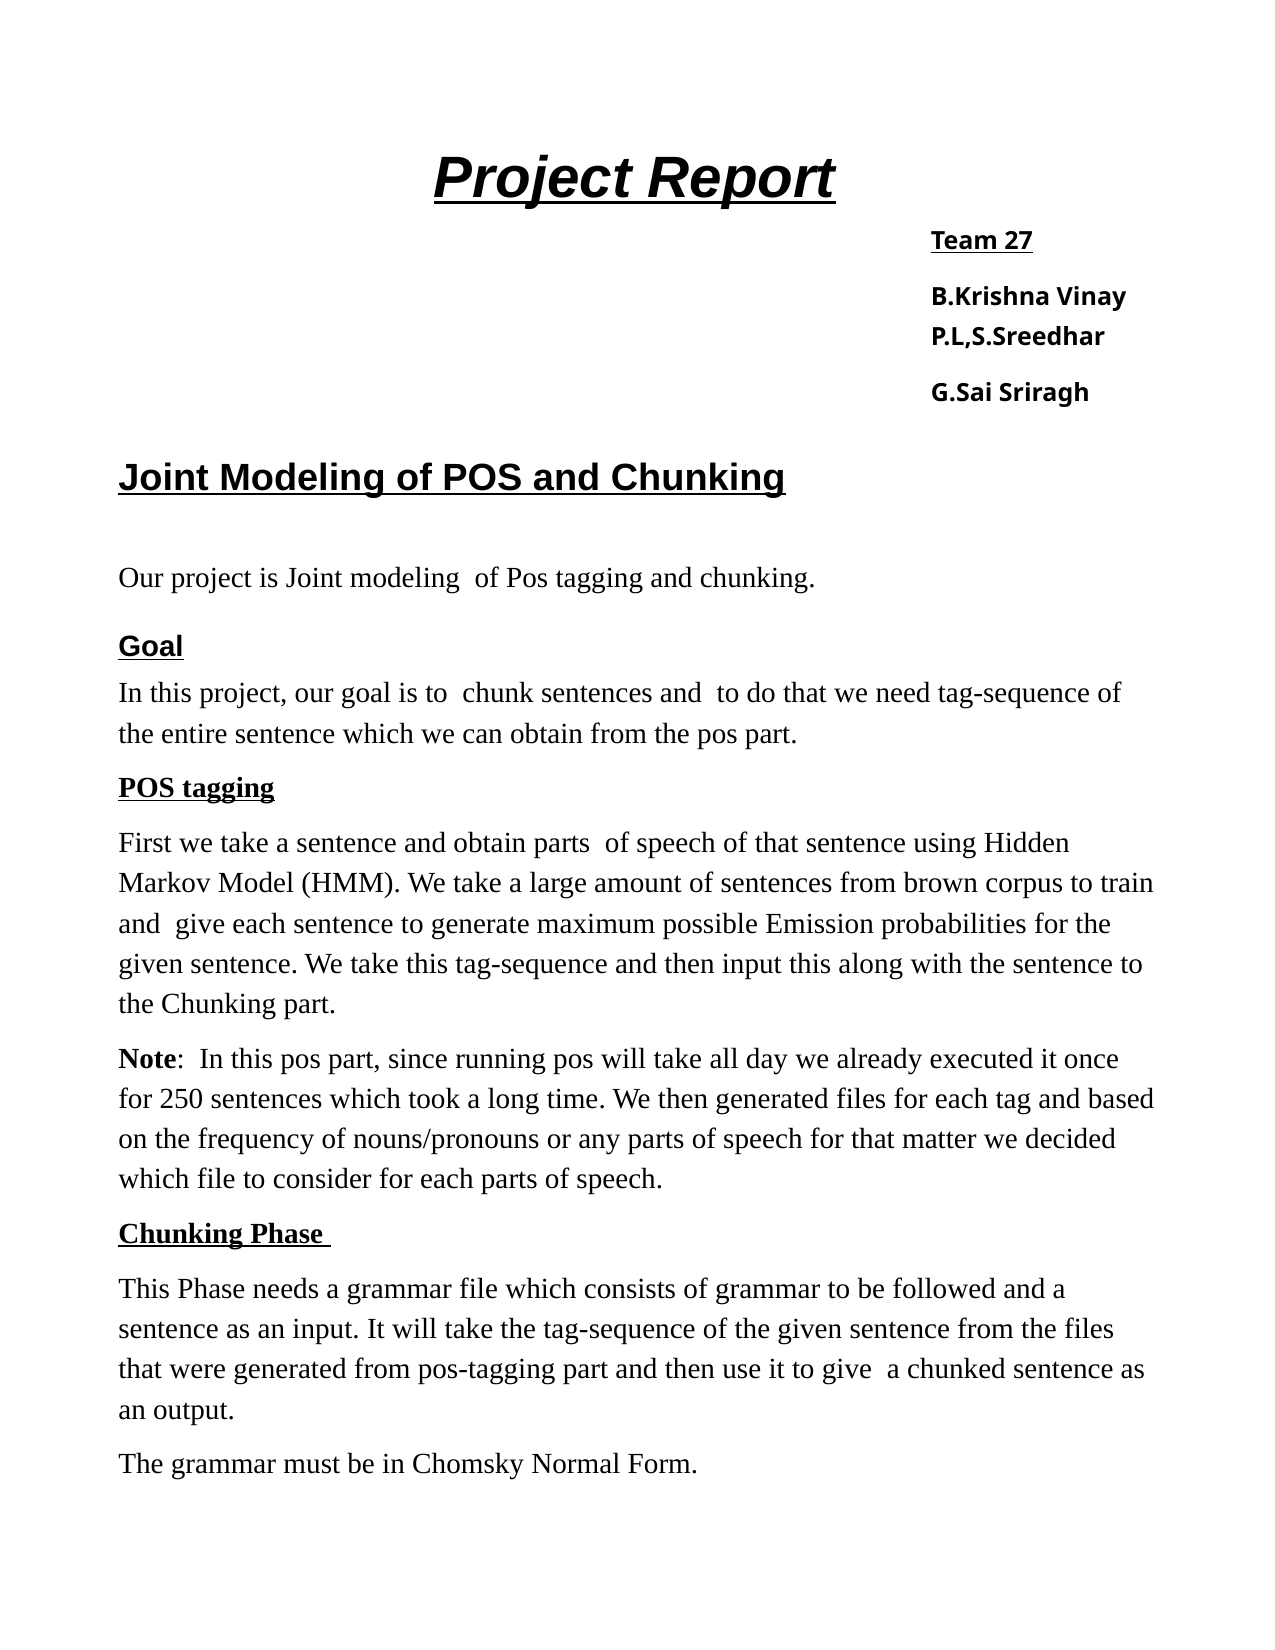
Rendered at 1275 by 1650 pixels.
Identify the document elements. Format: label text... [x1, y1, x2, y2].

text G.Sai Sriragh [118, 374, 1157, 408]
text Team 27 [118, 223, 1157, 257]
text POS tagging [118, 771, 1157, 804]
text Our project is Joint modeling of Pos tagging and chunking. [118, 560, 1157, 593]
text In this project, our goal is to chunk sentences and to do that we need tag-sequence of the entire sentence which we can obtain from the pos part. [118, 676, 1157, 749]
text First we take a sentence and obtain parts of speech of that sentence using Hidden Markov Model (HMM). We take a large amount of sentences from brown corpus to train and give each sentence to generate maximum possible Emission probabilities for the given sentence. We take this tag-sequence and then input this along with the sentence to the Chunking part. [118, 825, 1157, 1020]
title Project Report [118, 143, 1157, 210]
subtitle Joint Modeling of POS and Chunking [118, 455, 1157, 498]
text Chunking Phase [118, 1216, 1157, 1250]
text The grammar must be in Chomsky Normal Form. [118, 1447, 1157, 1480]
subtitle Goal [118, 629, 1157, 663]
text Note: In this pos part, since running pos will take all day we already executed it once for 250 sentences which took a long time. We then generated files for each tag and based on the frequency of nouns/pronouns or any parts of speech for that matter we decided which file to consider for each parts of speech. [118, 1041, 1157, 1195]
text B.Krishna Vinay P.L,S.Sreedhar [118, 278, 1157, 353]
text This Phase needs a grammar file which consists of grammar to be followed and a sentence as an input. It will take the tag-sequence of the given sentence from the files that were generated from pos-tagging part and then use it to give a chunked sentence as an output. [118, 1271, 1157, 1425]
